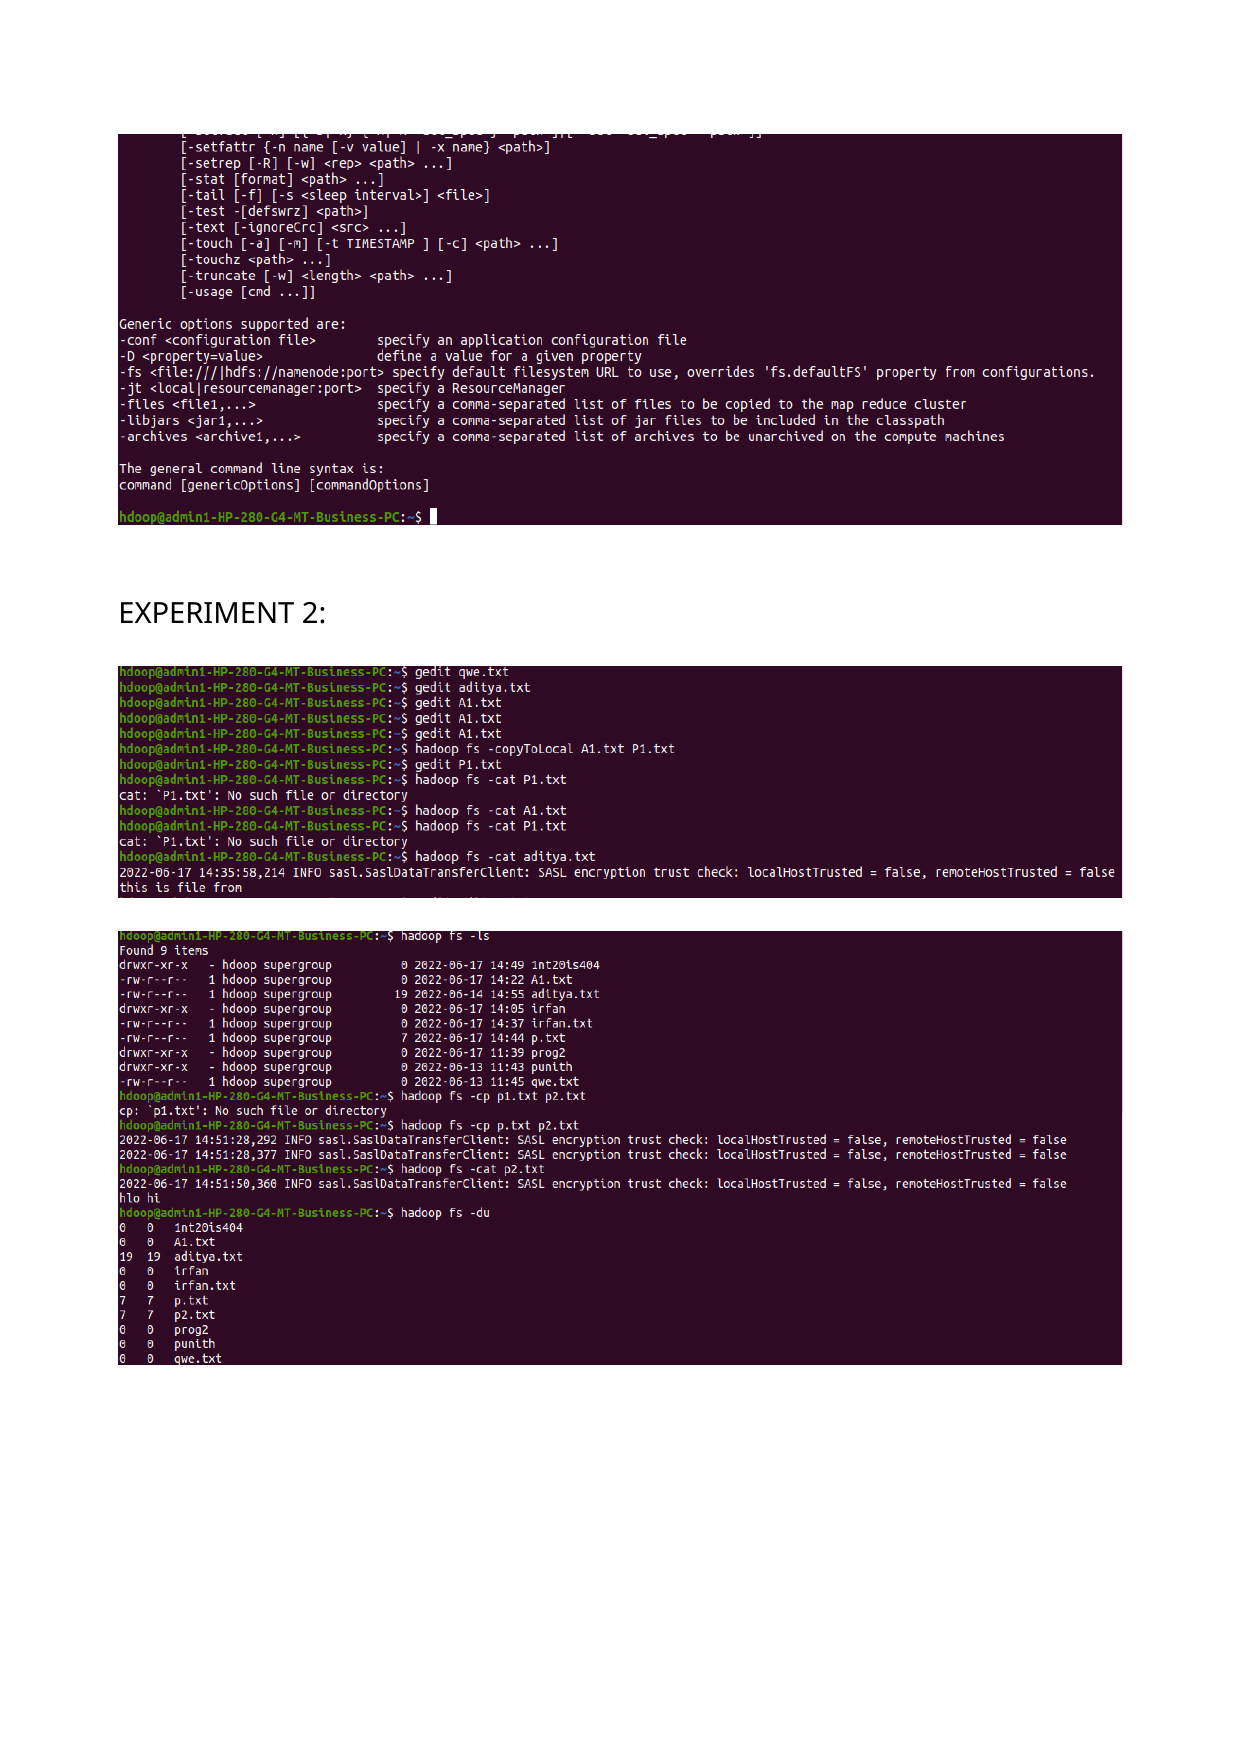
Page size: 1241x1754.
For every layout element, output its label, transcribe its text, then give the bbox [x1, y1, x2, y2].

picture [118, 666, 1123, 898]
picture [118, 931, 1123, 1365]
text EXPERIMENT 2: [118, 593, 1122, 632]
picture [118, 134, 1123, 525]
